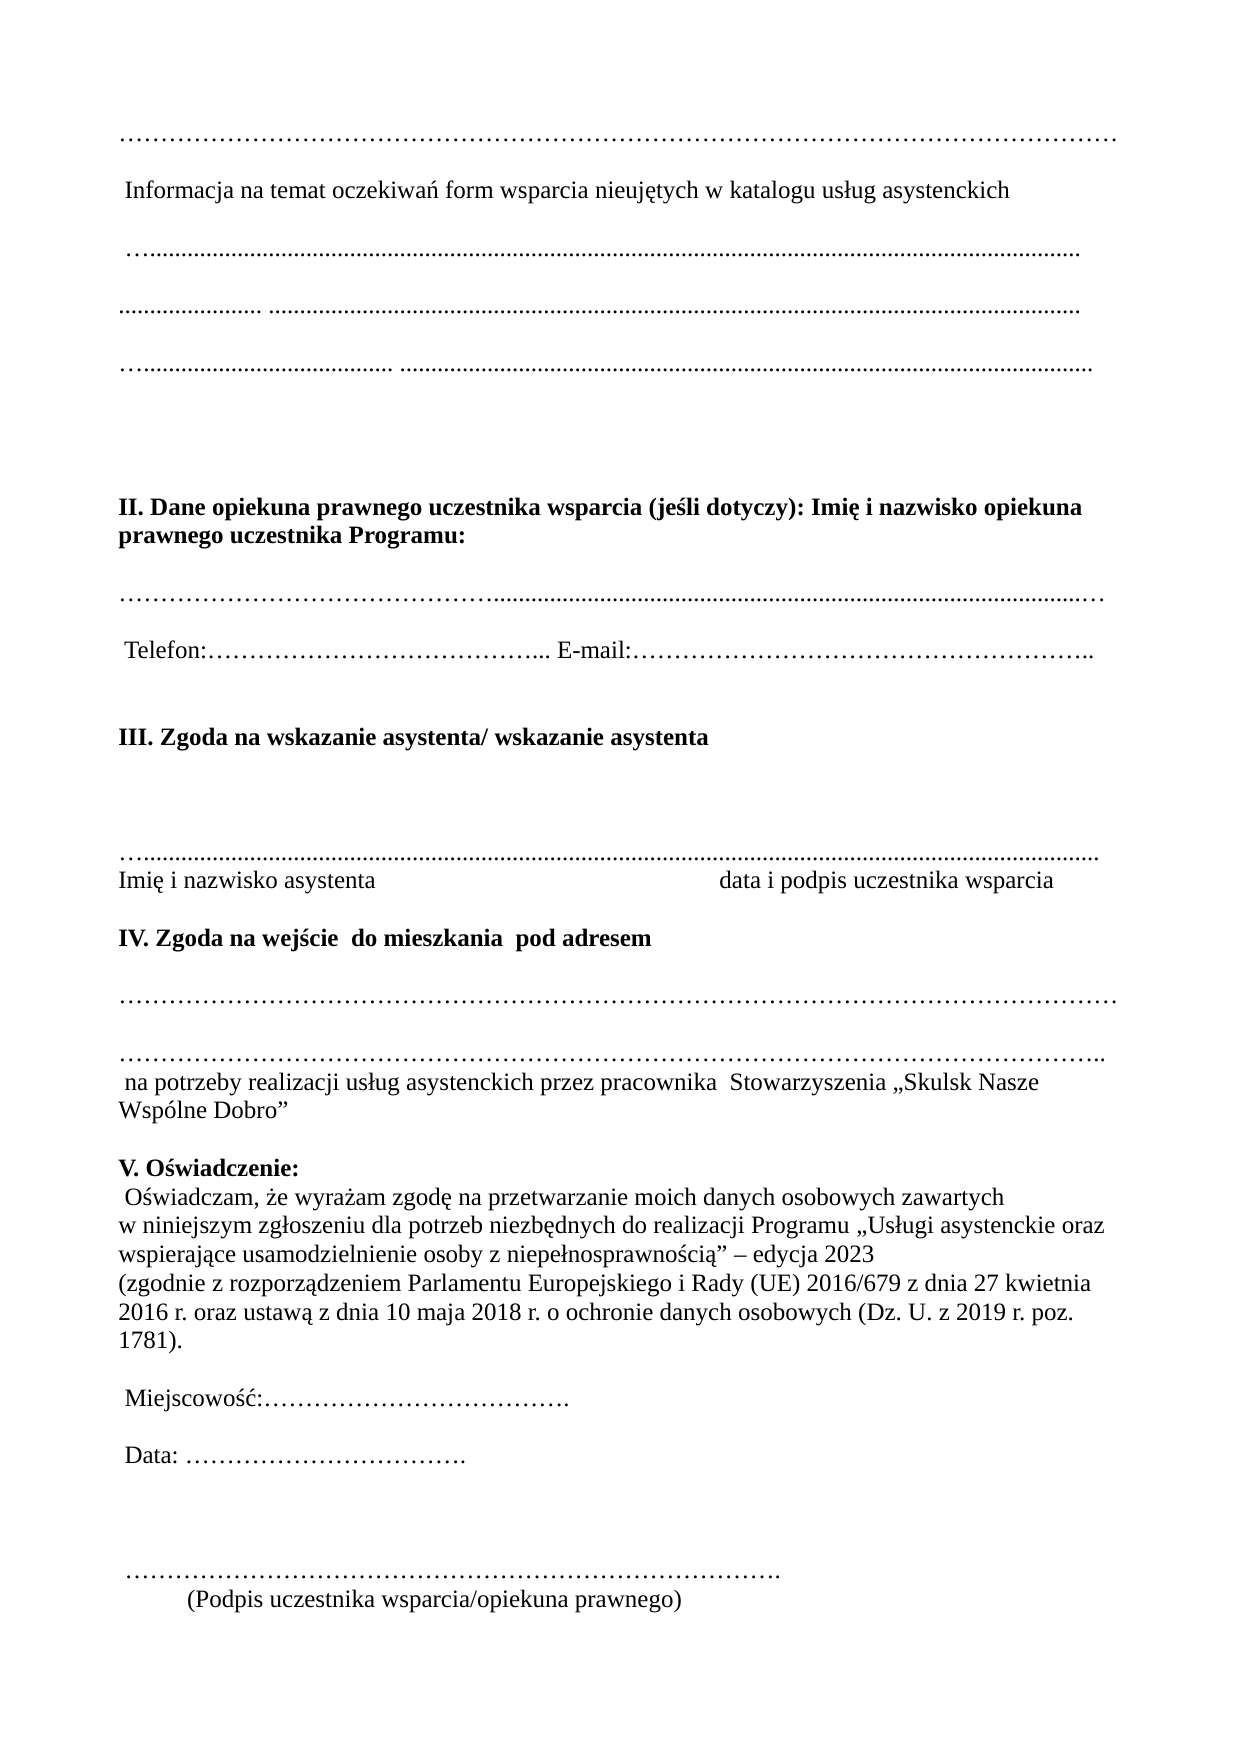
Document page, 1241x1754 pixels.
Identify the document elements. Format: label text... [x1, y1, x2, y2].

text …......................................................................................................................................................... Imię i nazwisko asystenta data i podpis uczestnika wsparcia [118, 808, 1122, 923]
text V. Oświadczenie: Oświadczam, że wyrażam zgodę na przetwarzanie moich danych osobowych zawartych w niniejszym zgłoszeniu dla potrzeb niezbędnych do realizacji Programu „Usługi asystenckie oraz wspierające usamodzielnienie osoby z niepełnosprawnością” – edycja 2023 (zgodnie z rozporządzeniem Parlamentu Europejskiego i Rady (UE) 2016/679 z dnia 27 kwietnia 2016 r. oraz ustawą z dnia 10 maja 2018 r. o ochronie danych osobowych (Dz. U. z 2019 r. poz. 1781). [118, 1153, 1122, 1354]
text ……………………………………………………………………………………………………….. na potrzeby realizacji usług asystenckich przez pracownika Stowarzyszenia „Skulsk Nasze Wspólne Dobro” [118, 1038, 1122, 1153]
text IV. Zgoda na wejście do mieszkania pod adresem ………………………………………………………………………………………………………… [118, 923, 1122, 1009]
text ………………………………………………………………………………………………………… Informacja na temat oczekiwań form wsparcia nieujętych w katalogu usług asystenckich …..................................................................................................................................................... ....................... .................................................................................................................................. …........................................ ............................................................................................................... [118, 118, 1122, 377]
text III. Zgoda na wskazanie asystenta/ wskazanie asystenta [118, 722, 1122, 751]
text Telefon:…………………………………... E-mail:……………………………………………….. [118, 607, 1122, 664]
text II. Dane opiekuna prawnego uczestnika wsparcia (jeśli dotyczy): Imię i nazwisko opiekuna prawnego uczestnika Programu: ………………………………………..............................................................................................… [118, 492, 1122, 607]
text Miejscowość:………………………………. Data: ……………………………. [118, 1383, 1122, 1469]
text ……………………………………………………………………. (Podpis uczestnika wsparcia/opiekuna prawnego) [118, 1556, 1122, 1613]
